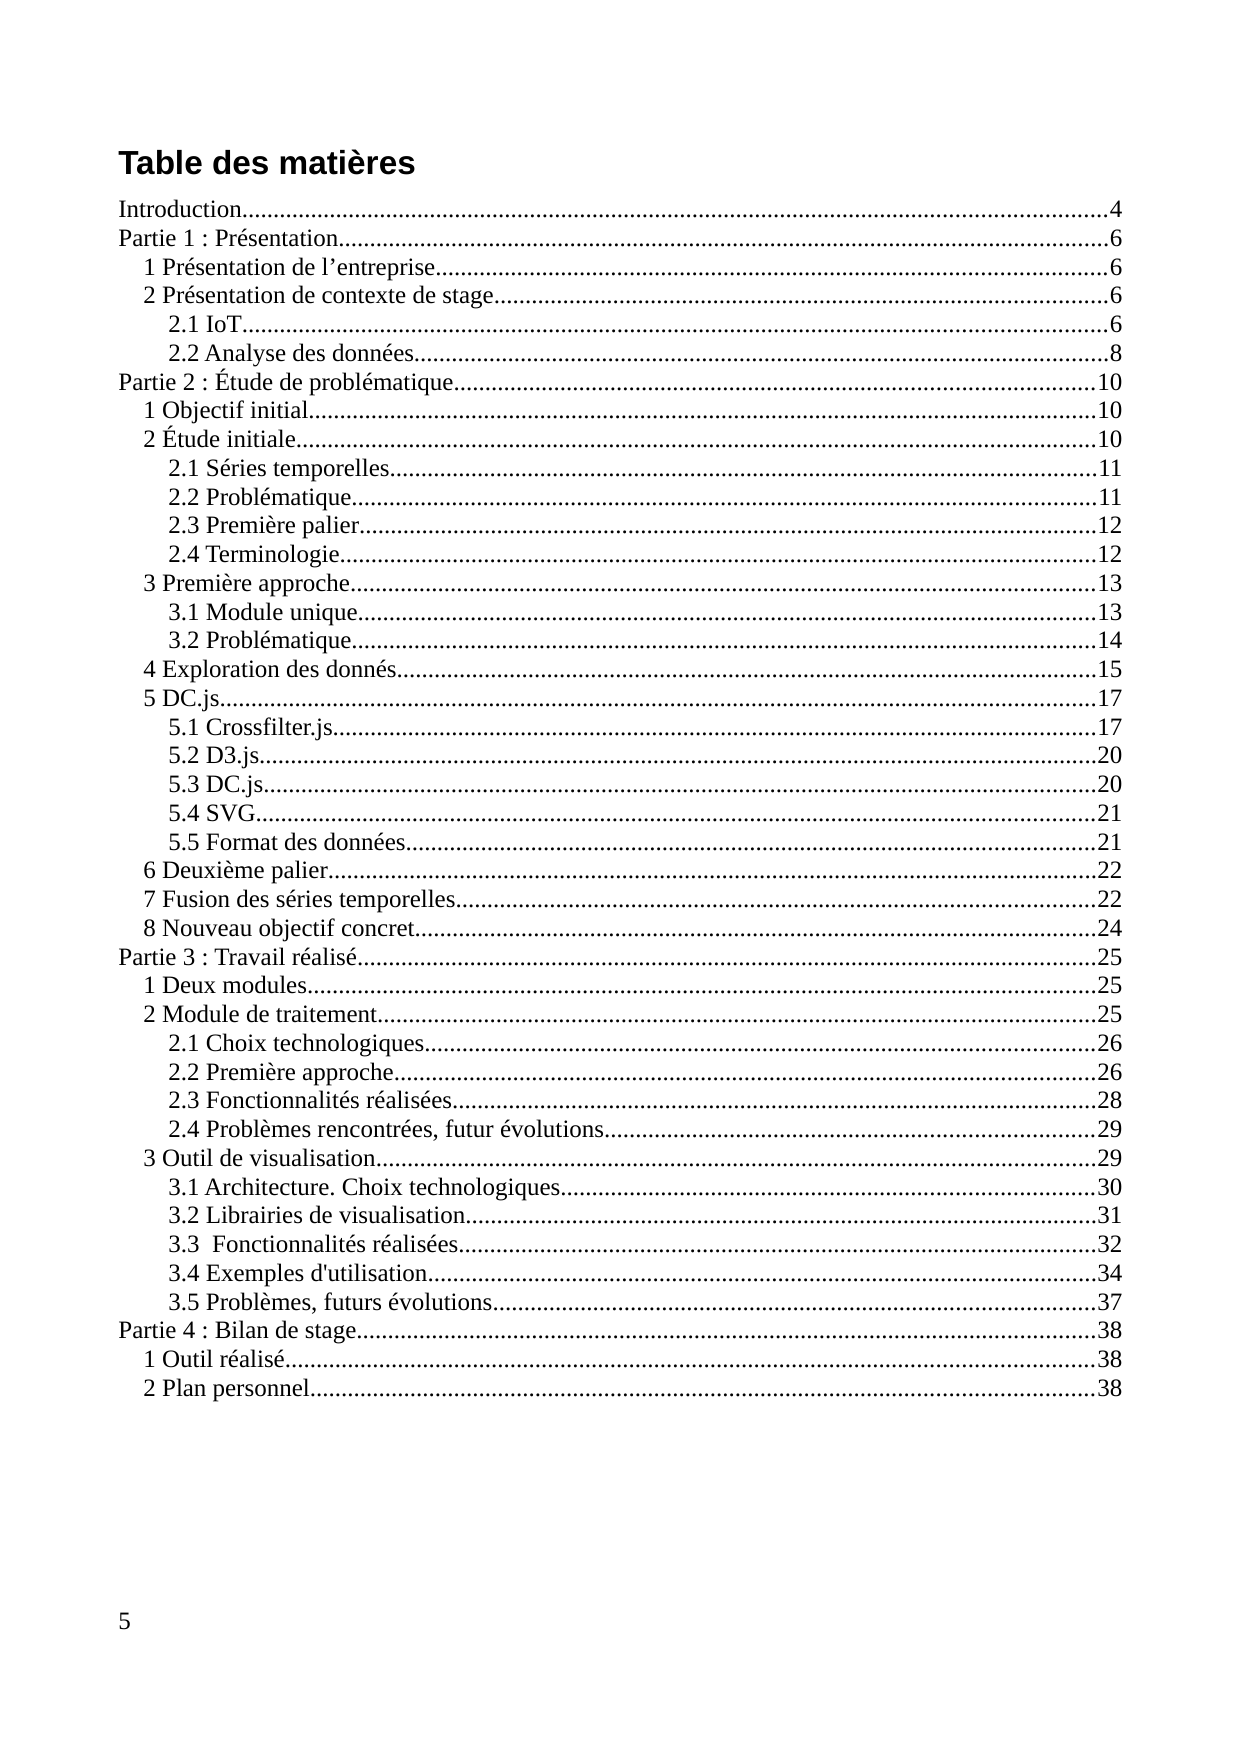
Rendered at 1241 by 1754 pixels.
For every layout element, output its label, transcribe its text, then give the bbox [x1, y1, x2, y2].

text 3.1 Architecture. Choix technologiques 30 [118, 1172, 1122, 1200]
text 3.4 Exemples d'utilisation 34 [118, 1258, 1122, 1287]
text 3.2 Problématique 14 [118, 625, 1122, 654]
text 2.3 Fonctionnalités réalisées 28 [118, 1085, 1122, 1114]
text 5.2 D3.js 20 [118, 740, 1122, 769]
text 1 Deux modules 25 [118, 970, 1122, 999]
text 1 Outil réalisé 38 [118, 1344, 1122, 1373]
text 5.1 Crossfilter.js 17 [118, 712, 1122, 740]
text 2.2 Première approche 26 [118, 1057, 1122, 1085]
text Partie 4 : Bilan de stage 38 [118, 1315, 1122, 1344]
text 2 Présentation de contexte de stage 6 [118, 280, 1122, 309]
subtitle Table des matières [118, 143, 1122, 182]
text 5 DC.js 17 [118, 683, 1122, 712]
text 2.1 Choix technologiques 26 [118, 1028, 1122, 1057]
text 6 Deuxième palier 22 [118, 855, 1122, 884]
text 2 Plan personnel 38 [118, 1373, 1122, 1402]
text 3 Outil de visualisation 29 [118, 1143, 1122, 1172]
text 5.3 DC.js 20 [118, 769, 1122, 798]
text Partie 3 : Travail réalisé 25 [118, 942, 1122, 970]
text Introduction 4 [118, 194, 1122, 223]
text 5.5 Format des données 21 [118, 827, 1122, 855]
text 2.3 Première palier 12 [118, 510, 1122, 539]
text 3.2 Librairies de visualisation 31 [118, 1200, 1122, 1229]
text 3.1 Module unique 13 [118, 597, 1122, 625]
text 3.5 Problèmes, futurs évolutions 37 [118, 1287, 1122, 1315]
text 8 Nouveau objectif concret 24 [118, 913, 1122, 942]
text 2.1 IoT 6 [118, 309, 1122, 338]
text 4 Exploration des donnés 15 [118, 654, 1122, 683]
text 2.2 Problématique 11 [118, 482, 1122, 510]
text 1 Objectif initial 10 [118, 395, 1122, 424]
text 7 Fusion des séries temporelles 22 [118, 884, 1122, 913]
text 2.4 Problèmes rencontrées, futur évolutions 29 [118, 1114, 1122, 1143]
text 2 Module de traitement 25 [118, 999, 1122, 1028]
text 2 Étude initiale 10 [118, 424, 1122, 453]
text 3.3 Fonctionnalités réalisées 32 [118, 1229, 1122, 1258]
text Partie 2 : Étude de problématique 10 [118, 367, 1122, 395]
text Partie 1 : Présentation 6 [118, 223, 1122, 252]
text 2.2 Analyse des données 8 [118, 338, 1122, 367]
text 2.1 Séries temporelles 11 [118, 453, 1122, 482]
text 3 Première approche 13 [118, 568, 1122, 597]
text 2.4 Terminologie 12 [118, 539, 1122, 568]
text 1 Présentation de l’entreprise 6 [118, 252, 1122, 280]
text 5.4 SVG 21 [118, 798, 1122, 827]
